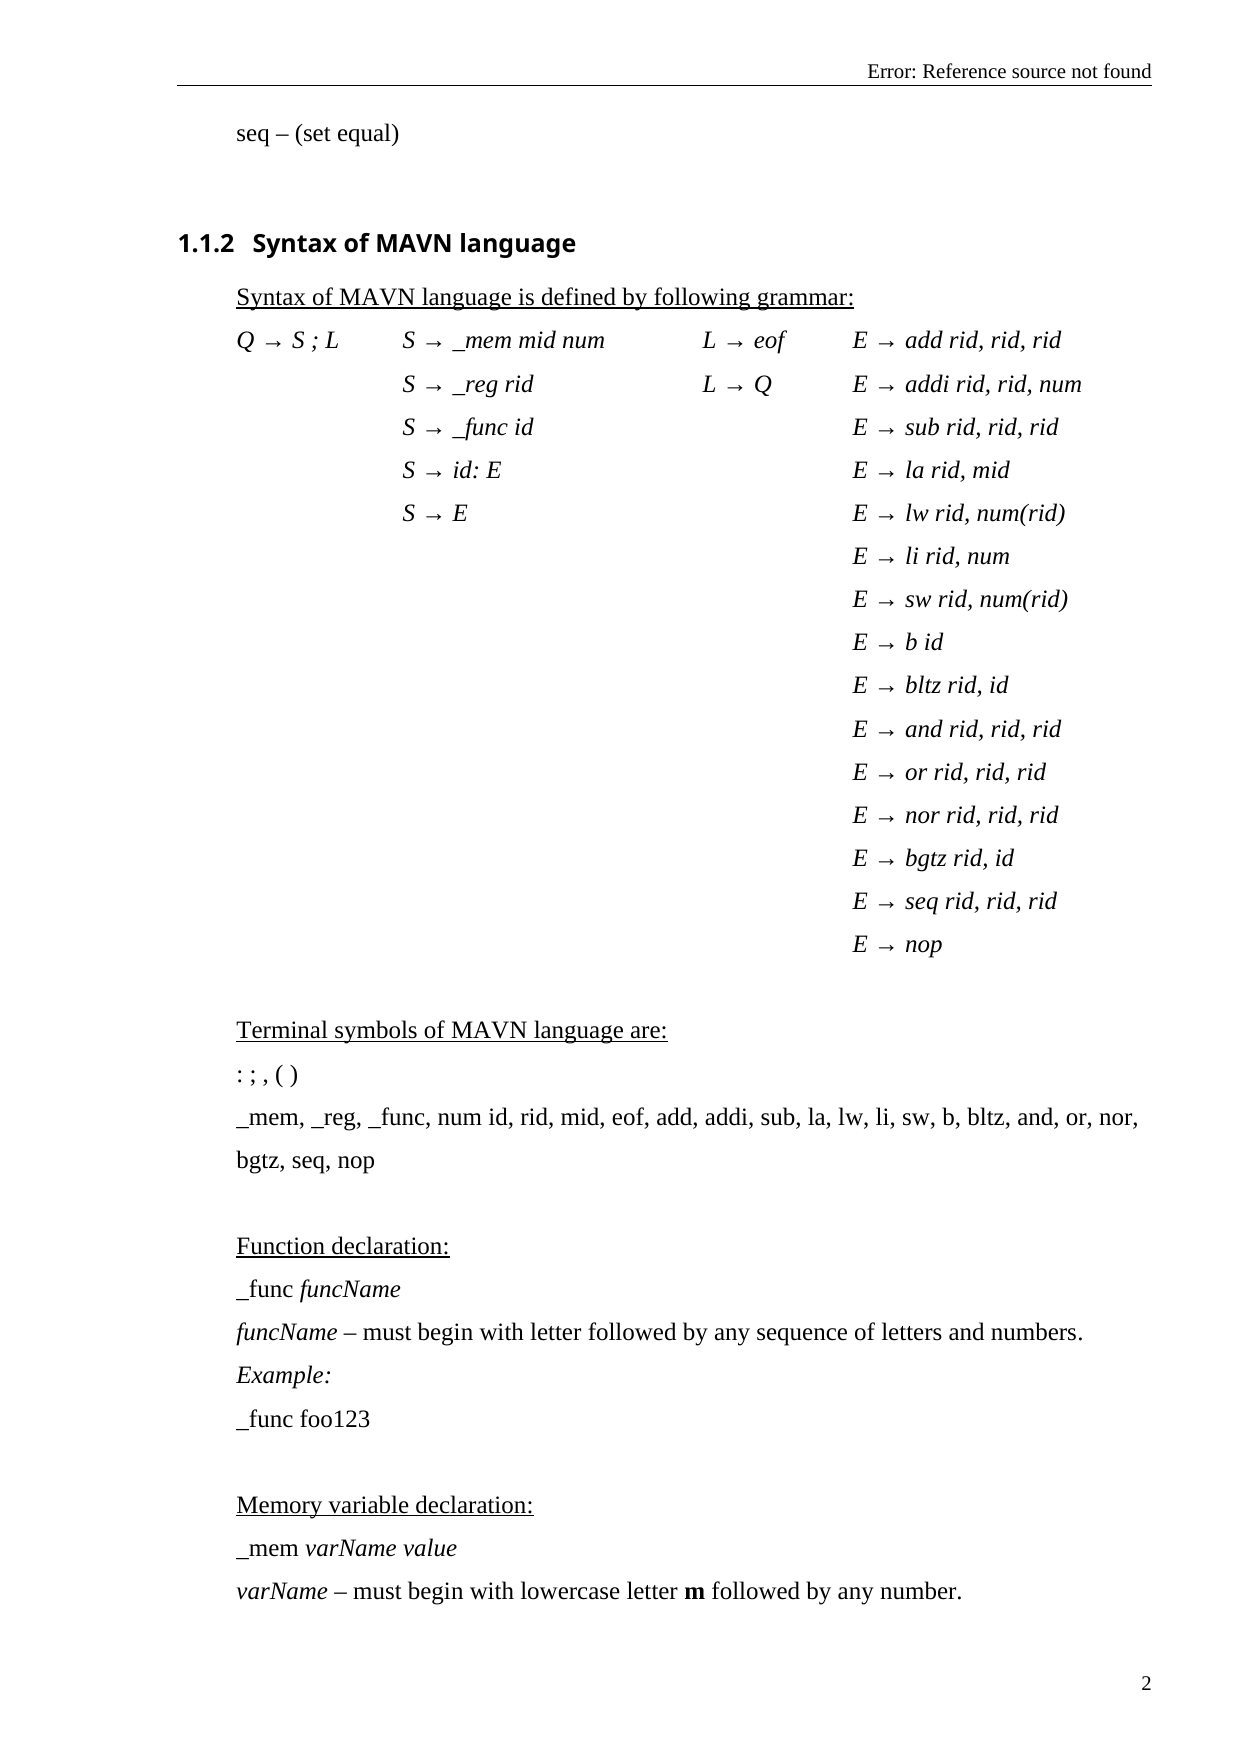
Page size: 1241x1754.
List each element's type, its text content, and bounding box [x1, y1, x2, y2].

text bgtz, seq, nop [177, 1145, 1152, 1174]
text Syntax of MAVN language is defined by following grammar: [177, 282, 1152, 311]
text E → nor rid, rid, rid [177, 800, 1152, 829]
text S → id: E E → la rid, mid [177, 455, 1152, 484]
text seq – (set equal) [177, 118, 1152, 147]
text Memory variable declaration: [177, 1490, 1152, 1519]
text E → or rid, rid, rid [177, 757, 1152, 786]
text funcName – must begin with letter followed by any sequence of letters and numbers. [177, 1317, 1152, 1346]
text Example: [177, 1361, 1152, 1389]
text Terminal symbols of MAVN language are: [177, 1016, 1152, 1044]
text varName – must begin with lowercase letter m followed by any number. [177, 1576, 1152, 1605]
text S → _reg rid L → Q E → addi rid, rid, num [177, 369, 1152, 397]
text _mem, _reg, _func, num id, rid, mid, eof, add, addi, sub, la, lw, li, sw, b, bltz, and, or, nor, [177, 1102, 1152, 1131]
text E → nop [177, 929, 1152, 958]
text E → seq rid, rid, rid [177, 886, 1152, 915]
text _func foo123 [177, 1404, 1152, 1432]
text _mem varName value [177, 1533, 1152, 1562]
text E → li rid, num [177, 541, 1152, 570]
text E → and rid, rid, rid [177, 714, 1152, 742]
text E → b id [177, 627, 1152, 656]
text S → _func id E → sub rid, rid, rid [177, 412, 1152, 441]
subtitle Syntax of MAVN language [177, 225, 1152, 259]
text E → bgtz rid, id [177, 843, 1152, 872]
text _func funcName [177, 1274, 1152, 1303]
text E → sw rid, num(rid) [177, 584, 1152, 613]
text : ; , ( ) [177, 1059, 1152, 1087]
text S → E E → lw rid, num(rid) [177, 498, 1152, 527]
text Function declaration: [177, 1231, 1152, 1260]
text Q → S ; L S → _mem mid num L → eof E → add rid, rid, rid [177, 326, 1152, 354]
text E → bltz rid, id [177, 671, 1152, 699]
